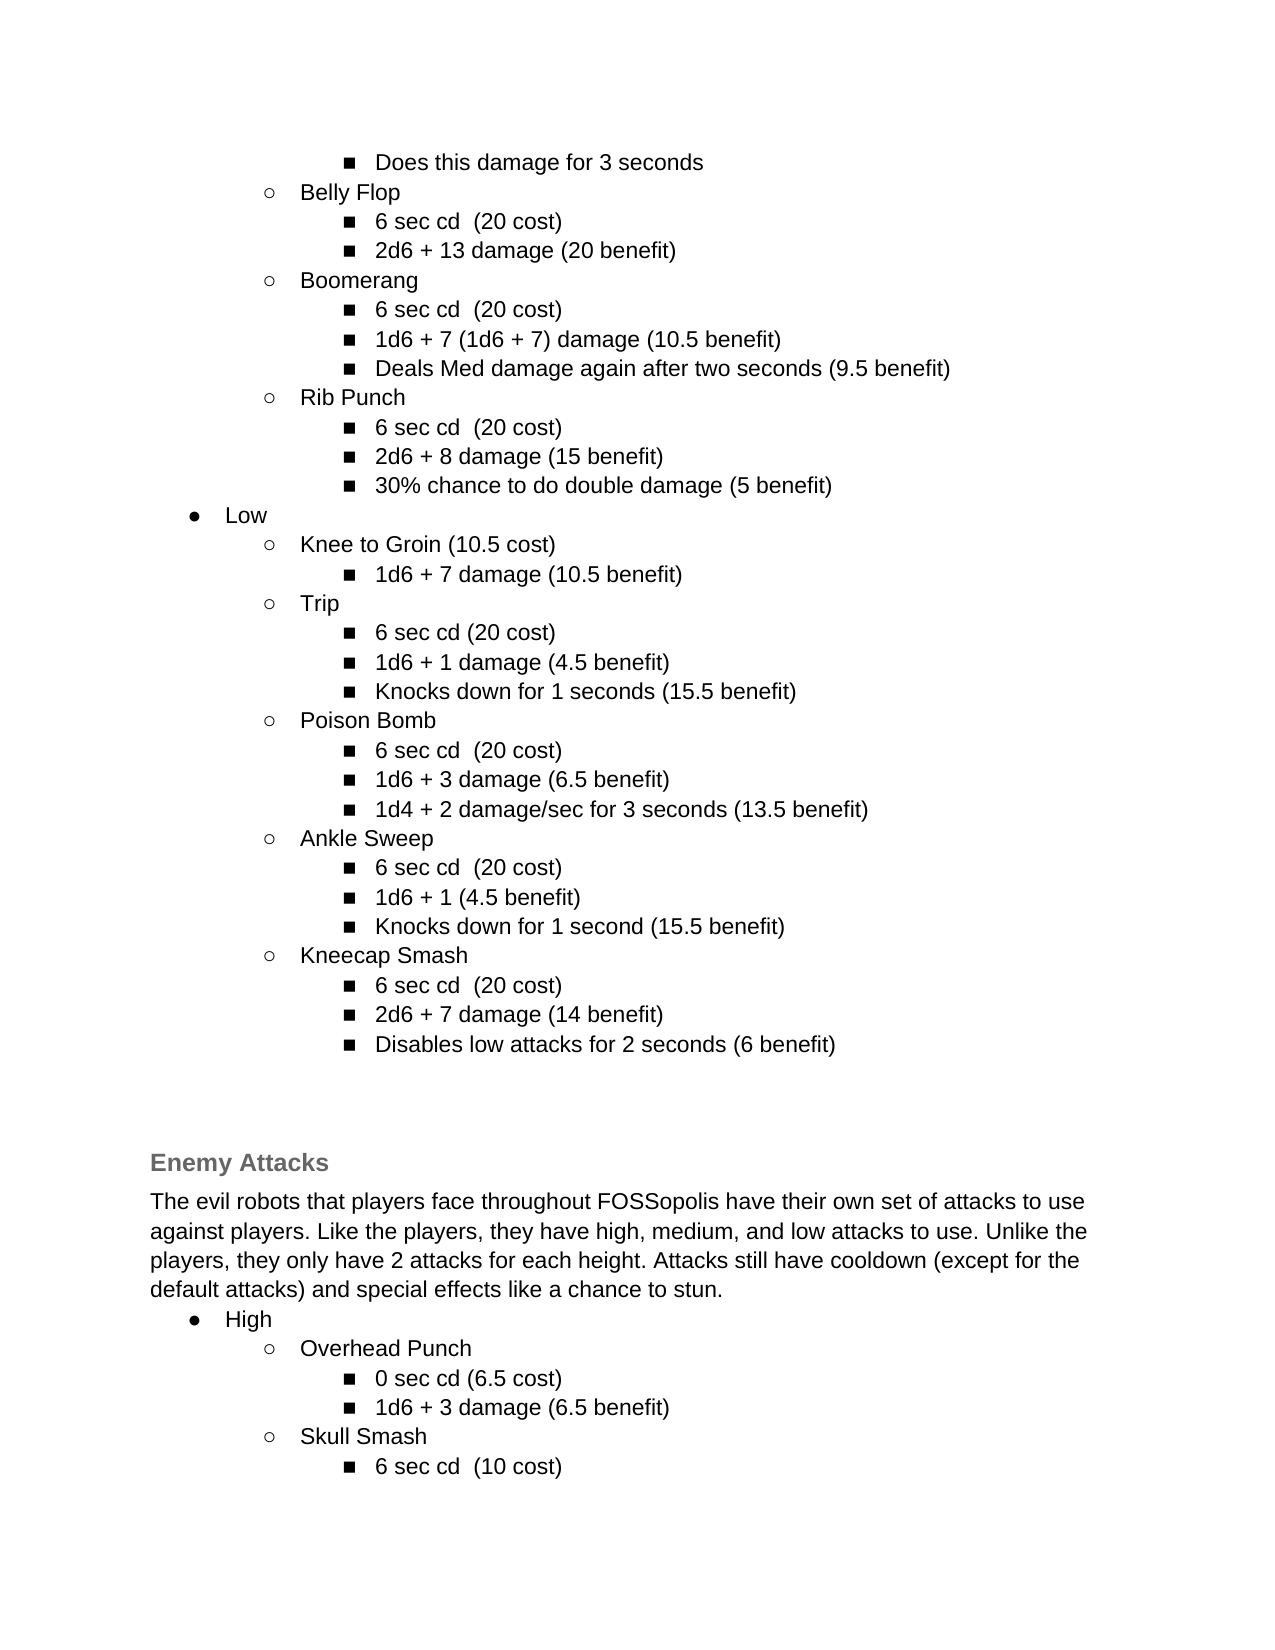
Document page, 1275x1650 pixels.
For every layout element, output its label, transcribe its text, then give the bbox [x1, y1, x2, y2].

list 6 sec cd (20 cost) [150, 297, 1125, 322]
text The evil robots that players face throughout FOSSopolis have their own set of attacks to use against players. Like the players, they have high, medium, and low attacks to use. Unlike the players, they only have 2 attacks for each height. Attacks still have cooldown (except for the default attacks) and special effects like a chance to stun. [150, 1189, 1125, 1303]
list Does this damage for 3 seconds [150, 150, 1125, 176]
list 6 sec cd (20 cost) [150, 414, 1125, 440]
list Kneecap Smash [262, 943, 1125, 969]
list Belly Flop [262, 179, 1125, 205]
list Knocks down for 1 seconds (15.5 benefit) [150, 679, 1125, 704]
list 6 sec cd (10 cost) [150, 1453, 1125, 1479]
list 6 sec cd (20 cost) [150, 209, 1125, 234]
list Skull Smash [262, 1424, 1125, 1449]
list High [187, 1306, 1125, 1332]
list 1d6 + 1 damage (4.5 benefit) [150, 649, 1125, 675]
list Disables low attacks for 2 seconds (6 benefit) [150, 1031, 1125, 1057]
list 6 sec cd (20 cost) [150, 620, 1125, 646]
list 2d6 + 13 damage (20 benefit) [150, 238, 1125, 264]
list Overhead Punch [262, 1336, 1125, 1361]
list 1d4 + 2 damage/sec for 3 seconds (13.5 benefit) [150, 796, 1125, 822]
list 1d6 + 3 damage (6.5 benefit) [150, 767, 1125, 792]
list Ankle Sweep [262, 826, 1125, 851]
list 1d6 + 7 (1d6 + 7) damage (10.5 benefit) [150, 326, 1125, 352]
list 2d6 + 8 damage (15 benefit) [150, 444, 1125, 469]
list 1d6 + 1 (4.5 benefit) [150, 884, 1125, 910]
list 6 sec cd (20 cost) [150, 972, 1125, 998]
list 1d6 + 3 damage (6.5 benefit) [150, 1394, 1125, 1420]
list 6 sec cd (20 cost) [150, 737, 1125, 763]
list 6 sec cd (20 cost) [150, 855, 1125, 881]
list 0 sec cd (6.5 cost) [150, 1365, 1125, 1391]
list Deals Med damage again after two seconds (9.5 benefit) [150, 356, 1125, 381]
list Rib Punch [262, 385, 1125, 411]
list Boomerang [262, 267, 1125, 293]
list 2d6 + 7 damage (14 benefit) [150, 1002, 1125, 1027]
list Poison Bomb [262, 708, 1125, 734]
list Knocks down for 1 second (15.5 benefit) [150, 914, 1125, 939]
subtitle Enemy Attacks [150, 1148, 1125, 1176]
list Knee to Groin (10.5 cost) [262, 532, 1125, 557]
list Trip [262, 591, 1125, 616]
list Low [187, 502, 1125, 528]
list 1d6 + 7 damage (10.5 benefit) [150, 561, 1125, 587]
list 30% chance to do double damage (5 benefit) [150, 473, 1125, 499]
